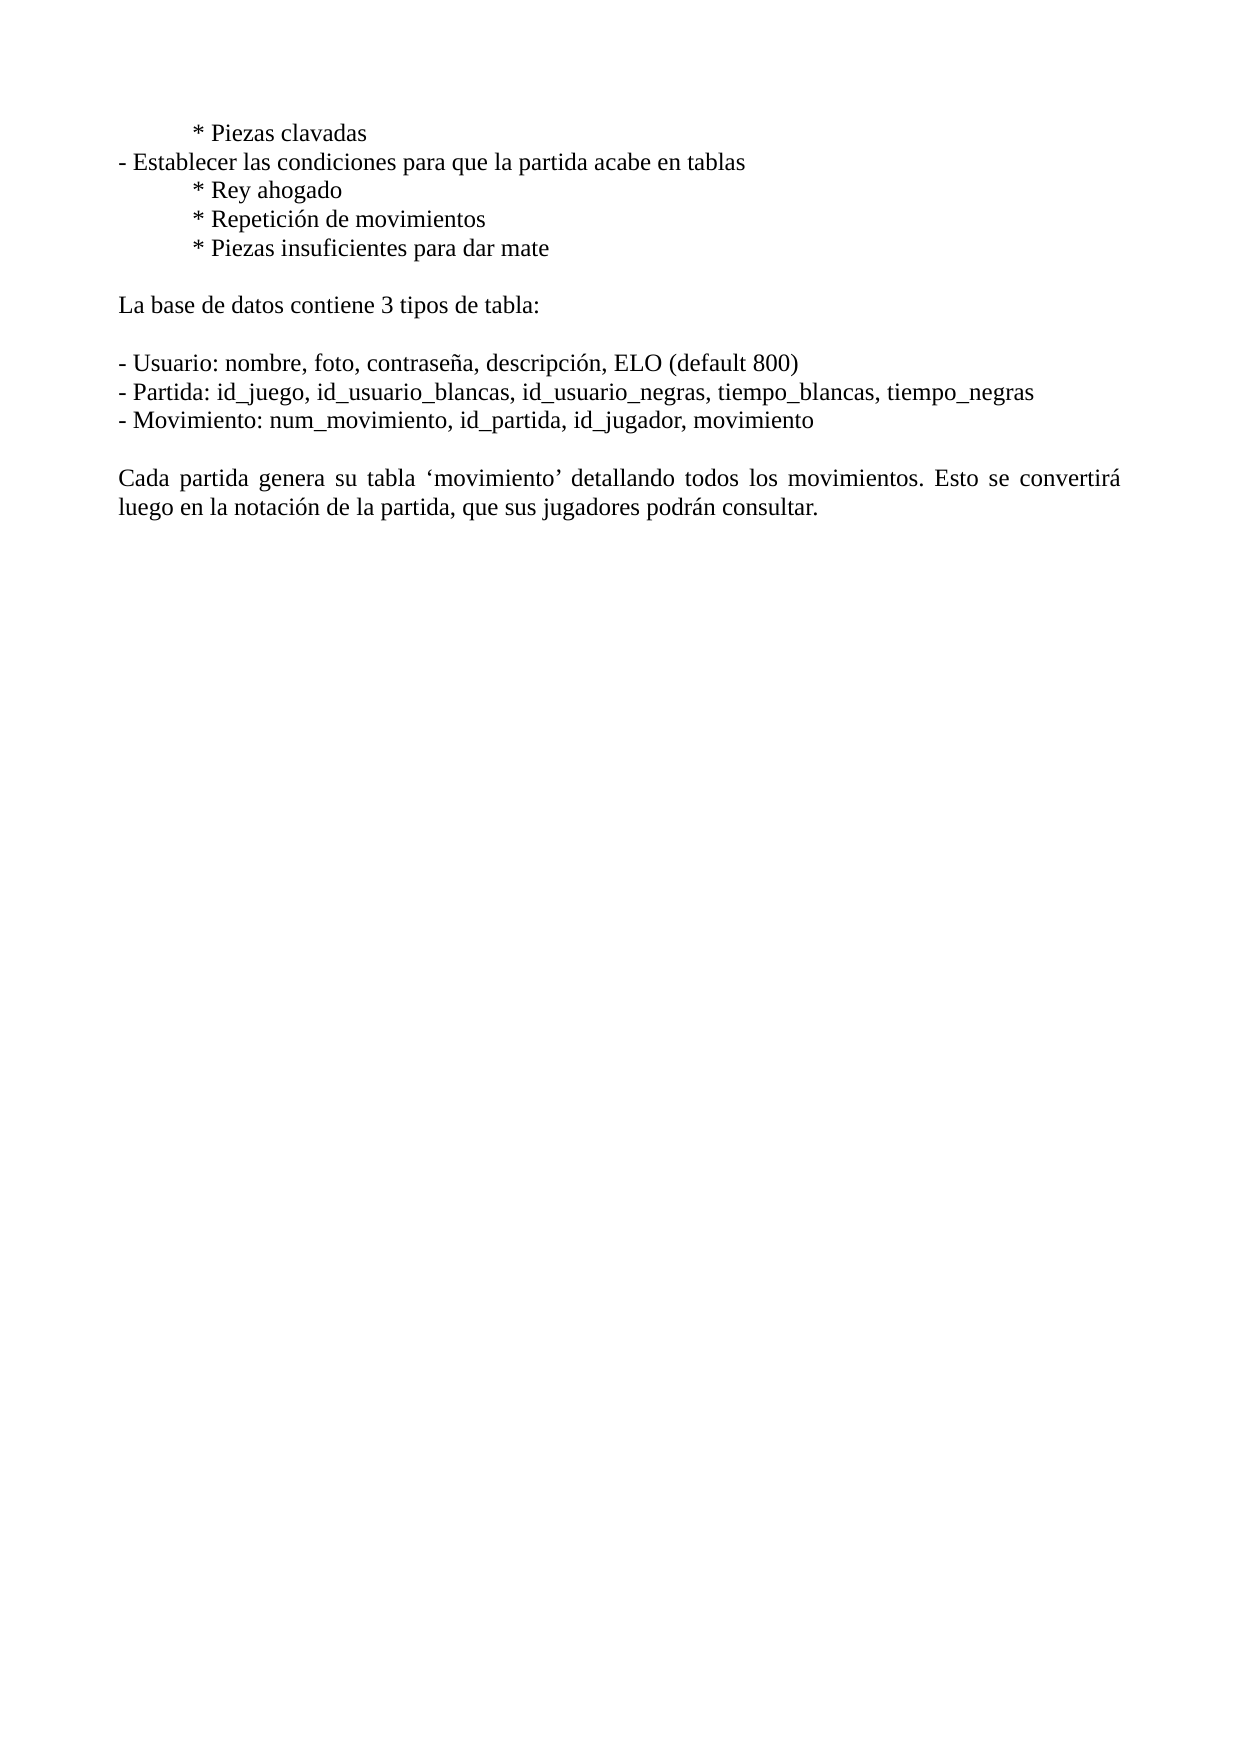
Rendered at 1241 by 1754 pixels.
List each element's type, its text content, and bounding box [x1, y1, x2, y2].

text La base de datos contiene 3 tipos de tabla: [118, 291, 1122, 319]
text - Partida: id_juego, id_usuario_blancas, id_usuario_negras, tiempo_blancas, tiempo_negras [118, 377, 1122, 406]
text * Piezas clavadas [118, 118, 1122, 147]
text - Usuario: nombre, foto, contraseña, descripción, ELO (default 800) [118, 348, 1122, 377]
text * Piezas insuficientes para dar mate [118, 233, 1122, 262]
text Cada partida genera su tabla ‘movimiento’ detallando todos los movimientos. Esto se convertirá luego en la notación de la partida, que sus jugadores podrán consultar. [118, 463, 1122, 521]
text * Repetición de movimientos [118, 204, 1122, 233]
text - Movimiento: num_movimiento, id_partida, id_jugador, movimiento [118, 406, 1122, 434]
text * Rey ahogado [118, 176, 1122, 204]
text - Establecer las condiciones para que la partida acabe en tablas [118, 147, 1122, 176]
